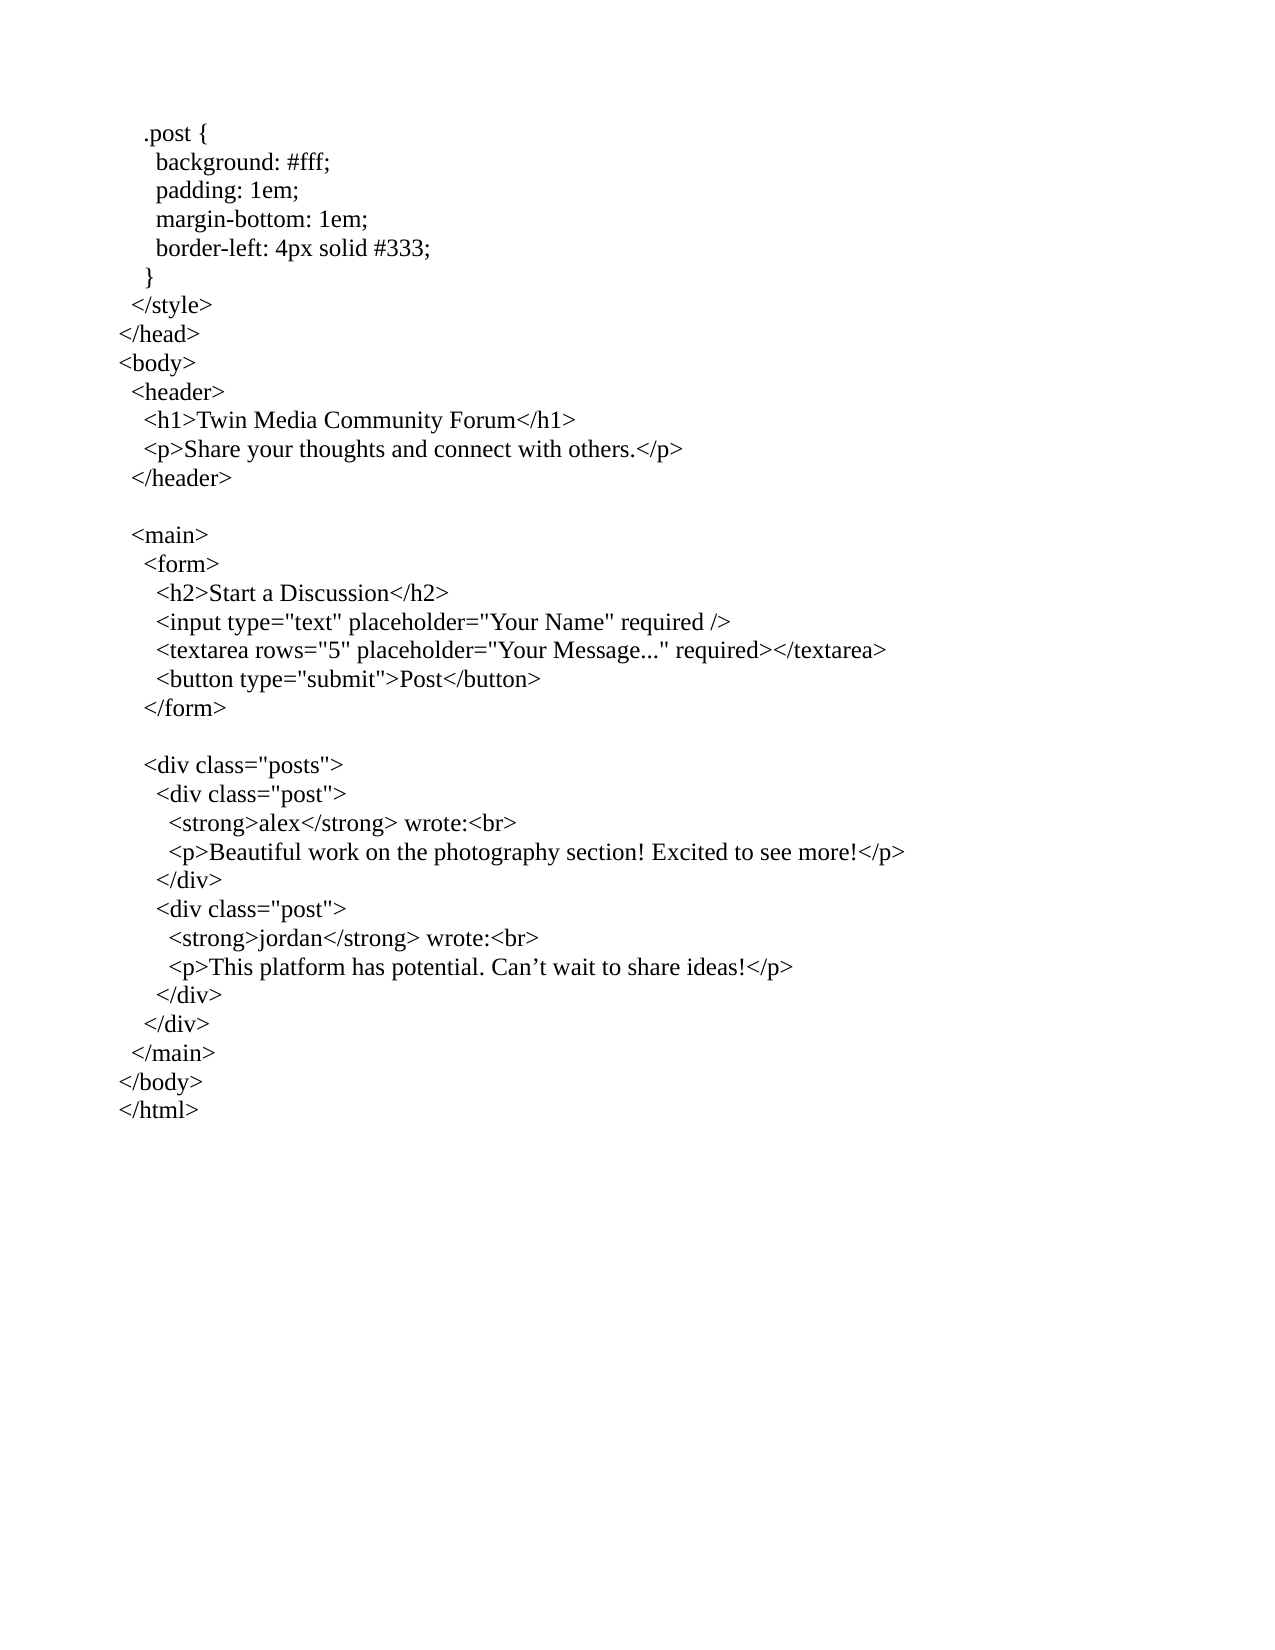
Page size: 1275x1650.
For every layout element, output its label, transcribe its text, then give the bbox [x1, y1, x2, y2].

text </head> [118, 319, 1157, 348]
text <form> [118, 549, 1157, 578]
text <div class="post"> [118, 894, 1157, 923]
text <button type="submit">Post</button> [118, 664, 1157, 693]
text </form> [118, 693, 1157, 722]
text </main> [118, 1038, 1157, 1067]
text <body> [118, 348, 1157, 377]
text <strong>jordan</strong> wrote:<br> [118, 923, 1157, 952]
text <p>Beautiful work on the photography section! Excited to see more!</p> [118, 837, 1157, 866]
text <p>This platform has potential. Can’t wait to share ideas!</p> [118, 952, 1157, 981]
text <div class="posts"> [118, 751, 1157, 779]
text <textarea rows="5" placeholder="Your Message..." required></textarea> [118, 636, 1157, 664]
text <p>Share your thoughts and connect with others.</p> [118, 434, 1157, 463]
text .post { [118, 118, 1157, 147]
text padding: 1em; [118, 176, 1157, 204]
text </style> [118, 291, 1157, 319]
text } [118, 262, 1157, 291]
text </div> [118, 1009, 1157, 1038]
text <header> [118, 377, 1157, 406]
text background: #fff; [118, 147, 1157, 176]
text <input type="text" placeholder="Your Name" required /> [118, 607, 1157, 636]
text </html> [118, 1096, 1157, 1124]
text </div> [118, 866, 1157, 894]
text <h2>Start a Discussion</h2> [118, 578, 1157, 607]
text </div> [118, 981, 1157, 1009]
text <div class="post"> [118, 779, 1157, 808]
text </header> [118, 463, 1157, 492]
text <h1>Twin Media Community Forum</h1> [118, 406, 1157, 434]
text <main> [118, 521, 1157, 549]
text <strong>alex</strong> wrote:<br> [118, 808, 1157, 837]
text margin-bottom: 1em; [118, 204, 1157, 233]
text border-left: 4px solid #333; [118, 233, 1157, 262]
text </body> [118, 1067, 1157, 1096]
